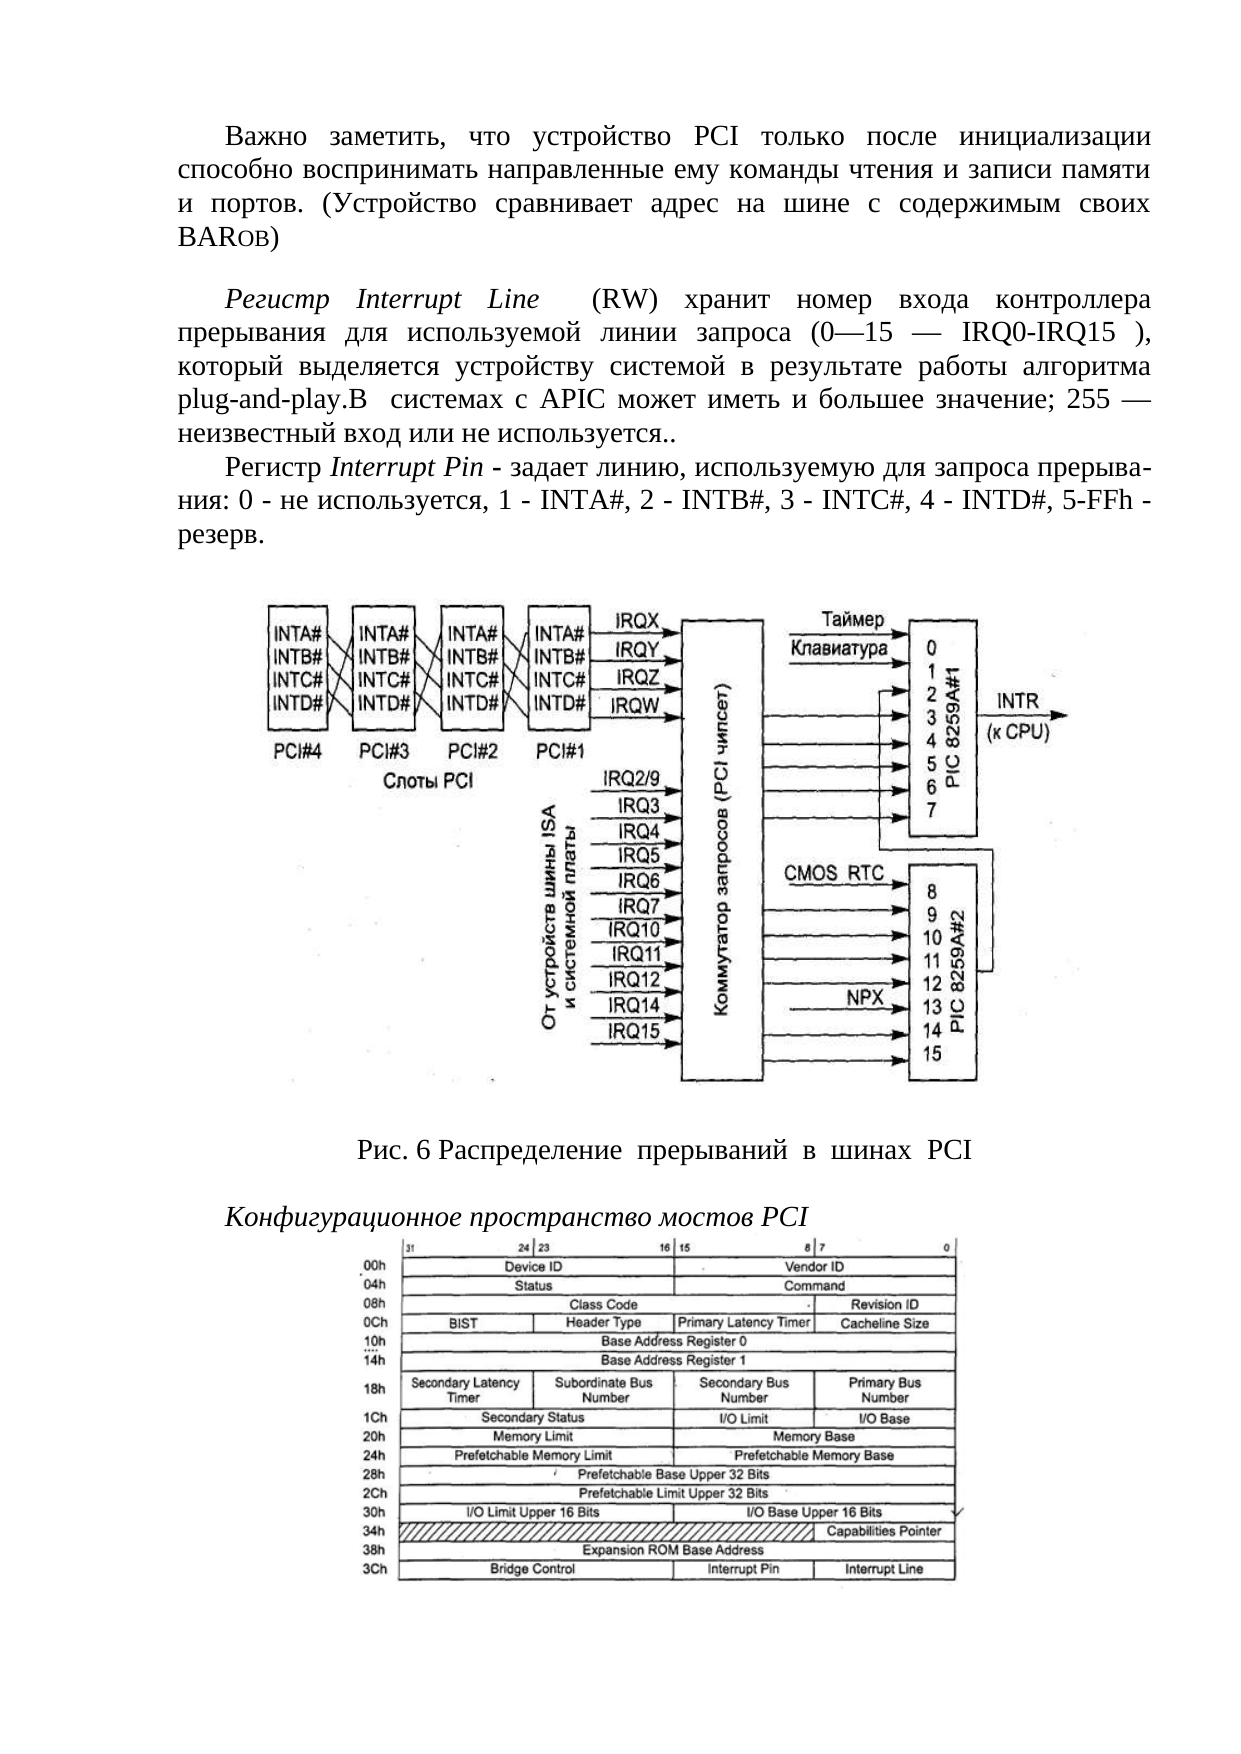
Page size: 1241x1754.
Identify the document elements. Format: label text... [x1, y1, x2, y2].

subtitle Конфигурационное пространство мостов PCI [177, 1199, 1152, 1232]
text Регистр Interrupt Pin - задает линию, используемую для запроса прерыва­ния: 0 - не используется, 1 - INTА#, 2 - INTВ#, 3 - INTC#, 4 - INTD#, 5-FFh - резерв. [177, 449, 1152, 549]
picture [355, 1232, 973, 1597]
text Важно заметить, что устройство PCI только после инициализации способно воспринимать направленные ему команды чтения и записи памяти и портов. (Устройство сравнивает адрес на шине с содержимым своих BARob) [177, 118, 1152, 252]
subtitle Рис. 6 Распределение прерываний в шинах PCI [177, 1132, 1152, 1165]
text Регистр Interrupt Line (RW) хранит номер входа контроллера прерывания для используемой линии запроса (0—15 — IRQ0-IRQ15 ), который выделяется устройству системой в результате работы алгоритма plug-and-play.В системах с APIC может иметь и большее значение; 255 — неизвестный вход или не используется.. [177, 281, 1152, 449]
